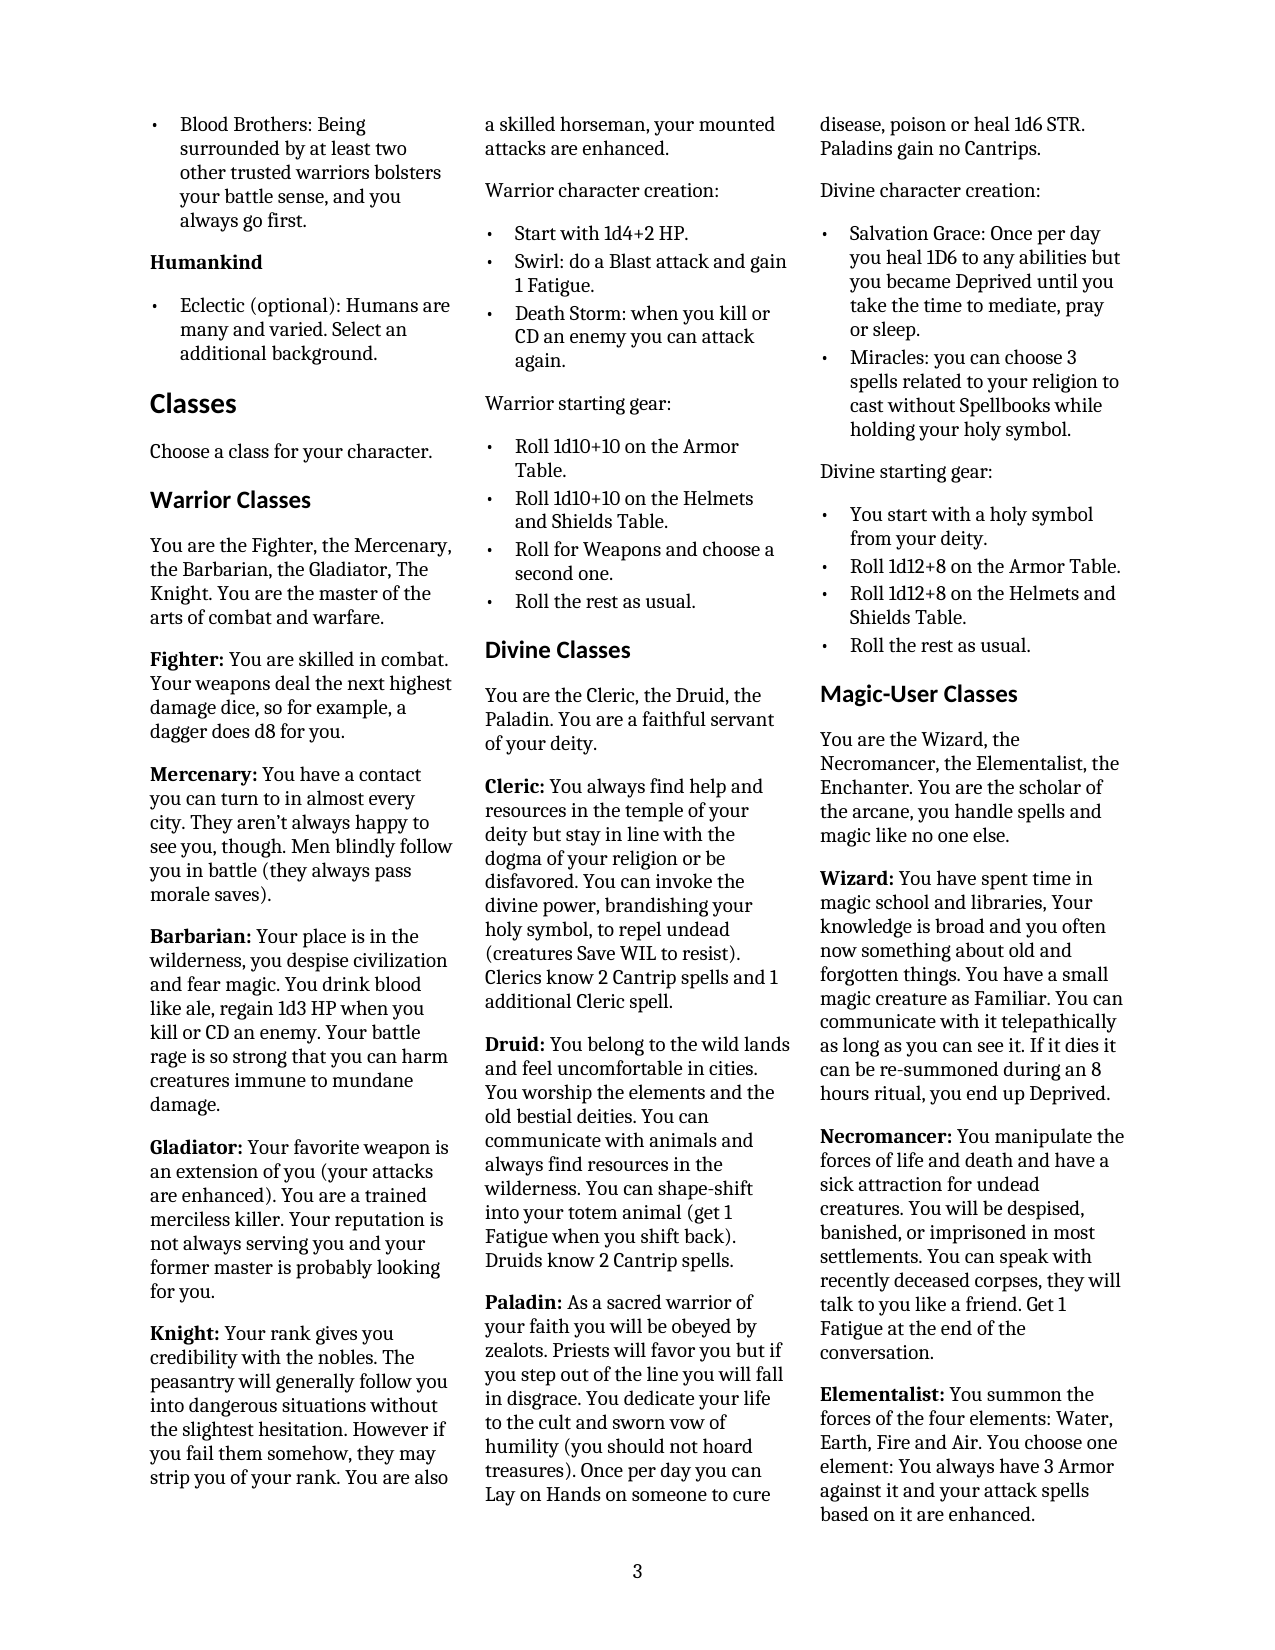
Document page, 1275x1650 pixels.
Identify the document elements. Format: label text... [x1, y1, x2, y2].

list Salvation Grace: Once per day you heal 1D6 to any abilities but you became Deprived until you take the time to mediate, pray or sleep. [820, 222, 1125, 342]
text Divine character creation: [820, 179, 1125, 203]
list Roll 1d10+10 on the Armor Table. [485, 434, 790, 482]
text Elementalist: You summon the forces of the four elements: Water, Earth, Fire and Air. You choose one element: You always have 3 Armor against it and your attack spells based on it are enhanced. [820, 1383, 1125, 1527]
text a skilled horseman, your mounted attacks are enhanced. [485, 112, 790, 160]
subtitle Classes [150, 385, 455, 421]
subtitle Magic-User Classes [820, 678, 1125, 709]
text Wizard: You have spent time in magic school and libraries, Your knowledge is broad and you often now something about old and forgotten things. You have a small magic creature as Familiar. You can communicate with it telepathically as long as you can see it. If it dies it can be re-summoned during an 8 hours ritual, you end up Deprived. [820, 866, 1125, 1106]
list Roll for Weapons and choose a second one. [485, 538, 790, 586]
list Roll 1d10+10 on the Helmets and Shields Table. [485, 486, 790, 534]
text You are the Wizard, the Necromancer, the Elementalist, the Enchanter. You are the scholar of the arcane, you handle spells and magic like no one else. [820, 728, 1125, 848]
list Swirl: do a Blast attack and gain 1 Fatigue. [485, 249, 790, 297]
list Death Storm: when you kill or CD an enemy you can attack again. [485, 301, 790, 373]
text You are the Fighter, the Mercenary, the Barbarian, the Gladiator, The Knight. You are the master of the arts of combat and warfare. [150, 533, 455, 629]
text Mercenary: You have a contact you can turn to in almost every city. They aren’t always happy to see you, though. Men blindly follow you in battle (they always pass morale saves). [150, 763, 455, 906]
text Druid: You belong to the wild lands and feel uncomfortable in cities. You worship the elements and the old bestial deities. You can communicate with animals and always find resources in the wilderness. You can shape-shift into your totem animal (get 1 Fatigue when you shift back). Druids know 2 Cantrip spells. [485, 1033, 790, 1272]
text Fighter: You are skilled in combat. Your weapons deal the next highest damage dice, so for example, a dagger does d8 for you. [150, 648, 455, 744]
text Necromancer: You manipulate the forces of life and death and have a sick attraction for undead creatures. You will be despised, banished, or imprisoned in most settlements. You can speak with recently deceased corpses, they will talk to you like a friend. Get 1 Fatigue at the end of the conversation. [820, 1125, 1125, 1364]
list Start with 1d4+2 HP. [485, 222, 790, 246]
list Blood Brothers: Being surrounded by at least two other trusted warriors bolsters your battle sense, and you always go first. [150, 112, 455, 232]
list Roll the rest as usual. [820, 634, 1125, 658]
text Warrior character creation: [485, 179, 790, 203]
list Roll the rest as usual. [485, 589, 790, 613]
text Cleric: You always find help and resources in the temple of your deity but stay in line with the dogma of your religion or be disfavored. You can invoke the divine power, brandishing your holy symbol, to repel undead (creatures Save WIL to resist). Clerics know 2 Cantrip spells and 1 additional Cleric spell. [485, 774, 790, 1014]
text Warrior starting gear: [485, 392, 790, 416]
list Roll 1d12+8 on the Helmets and Shields Table. [820, 582, 1125, 630]
list Miracles: you can choose 3 spells related to your religion to cast without Spellbooks while holding your holy symbol. [820, 345, 1125, 441]
text Humankind [150, 251, 455, 275]
text Barbarian: Your place is in the wilderness, you despise civilization and fear magic. You drink blood like ale, regain 1d3 HP when you kill or CD an enemy. Your battle rage is so strong that you can harm creatures immune to mundane damage. [150, 925, 455, 1117]
list Roll 1d12+8 on the Armor Table. [820, 554, 1125, 578]
subtitle Divine Classes [485, 634, 790, 665]
text Choose a class for your character. [150, 439, 455, 463]
list Eclectic (optional): Humans are many and varied. Select an additional background. [150, 294, 455, 366]
text Knight: Your rank gives you credibility with the nobles. The peasantry will generally follow you into dangerous situations without the slightest hesitation. However if you fail them somehow, they may strip you of your rank. You are also [150, 1322, 455, 1490]
subtitle Warrior Classes [150, 484, 455, 515]
list You start with a holy symbol from your deity. [820, 503, 1125, 551]
text You are the Cleric, the Druid, the Paladin. You are a faithful servant of your deity. [485, 684, 790, 756]
text Gladiator: Your favorite weapon is an extension of you (your attacks are enhanced). You are a trained merciless killer. Your reputation is not always serving you and your former master is probably looking for you. [150, 1136, 455, 1303]
text Divine starting gear: [820, 460, 1125, 484]
text Paladin: As a sacred warrior of your faith you will be obeyed by zealots. Priests will favor you but if you step out of the line you will fall in disgrace. You dedicate your life to the cult and sworn vow of humility (you should not hoard treasures). Once per day you can Lay on Hands on someone to cure [485, 1291, 790, 1507]
text disease, poison or heal 1d6 STR. Paladins gain no Cantrips. [820, 112, 1125, 160]
